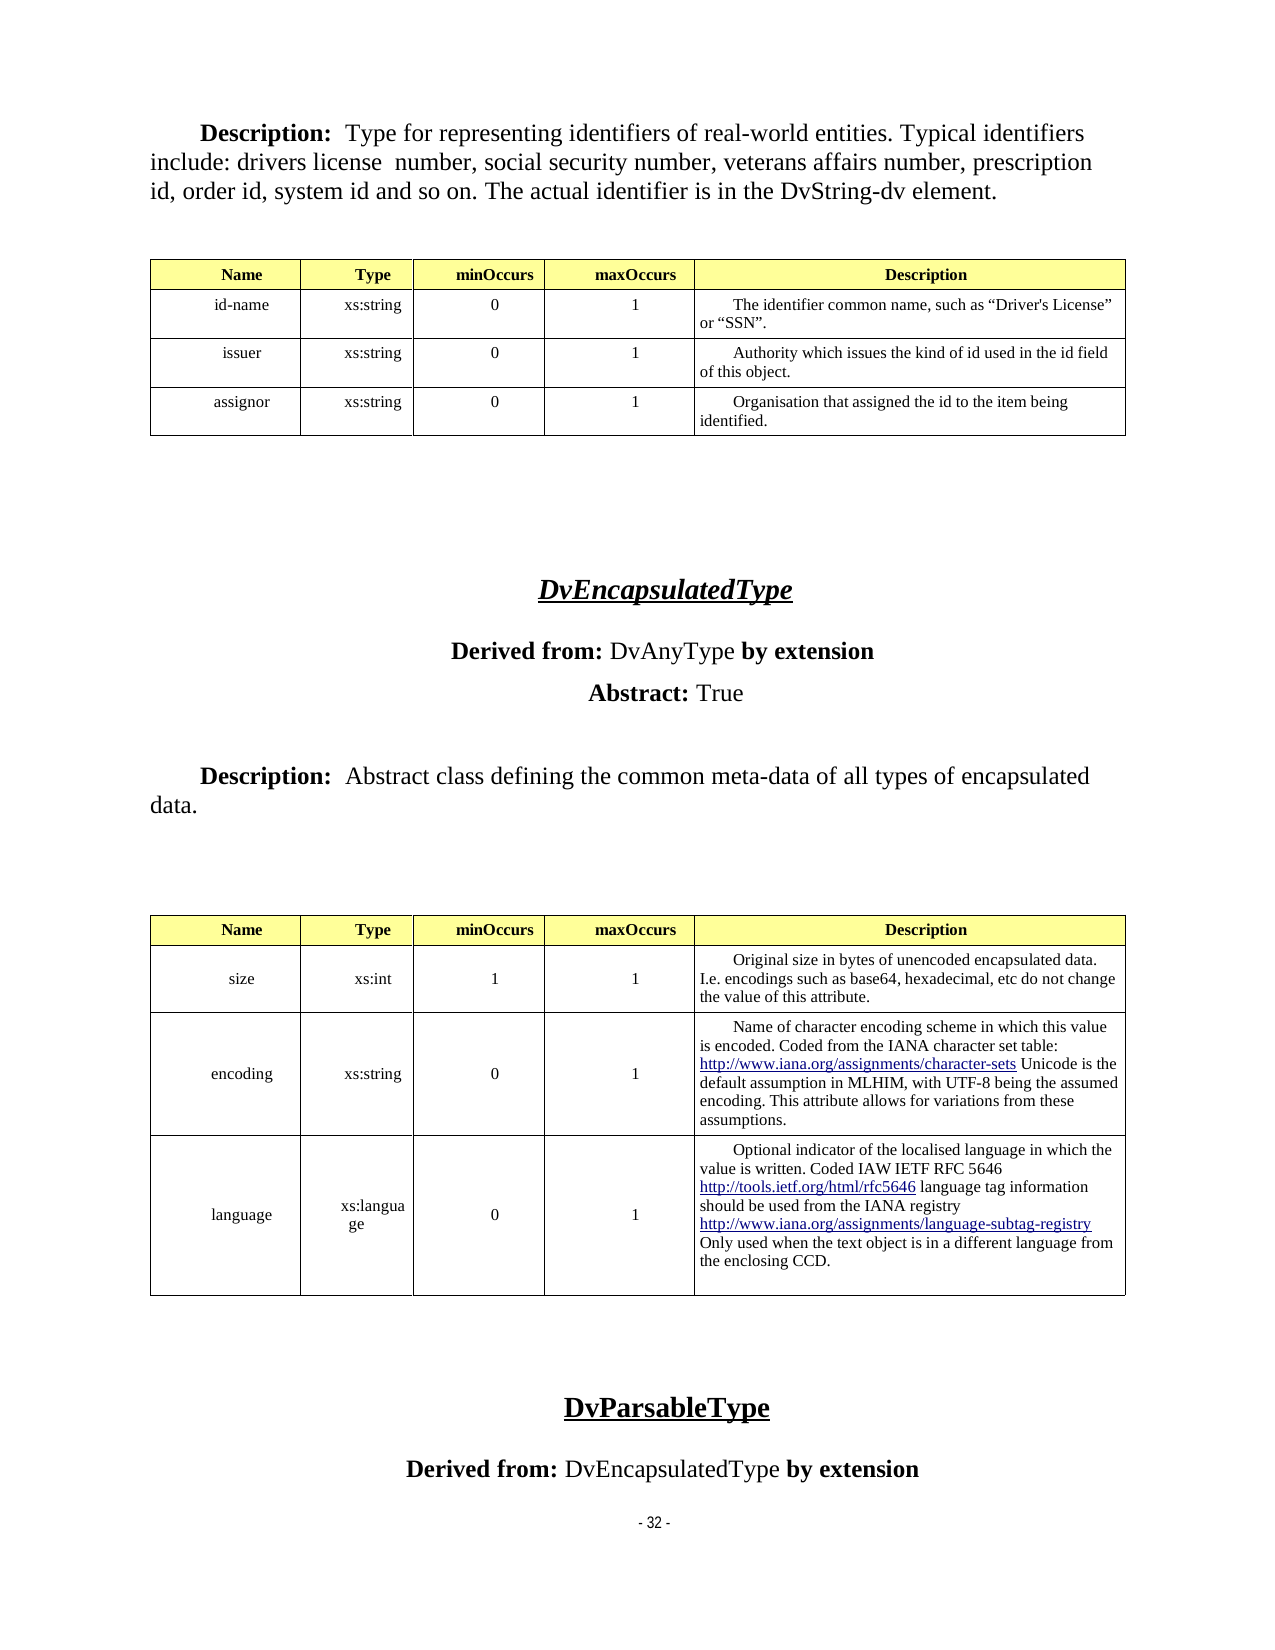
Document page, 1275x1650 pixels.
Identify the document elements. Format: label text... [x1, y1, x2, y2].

table_cell size [151, 946, 300, 1012]
text Description: Abstract class defining the common meta-data of all types of encapsulated data. [150, 761, 1125, 819]
table_cell 1 [545, 1013, 694, 1135]
table_cell xs:string [301, 1013, 412, 1135]
table_cell The identifier common name, such as “Driver's License” or “SSN”. [695, 290, 1125, 338]
table_cell Original size in bytes of unencoded encapsulated data. I.e. encodings such as base64, hexadecimal, etc do not change the value of this attribute. [695, 946, 1125, 1012]
text Derived from: DvAnyType by extension [150, 636, 1125, 665]
table_cell language [151, 1136, 300, 1295]
table_cell xs:string [301, 339, 412, 387]
table_cell xs:int [301, 946, 412, 1012]
table_header maxOccurs [545, 916, 694, 945]
table_header Description [695, 260, 1125, 289]
table_cell Name of character encoding scheme in which this value is encoded. Coded from the IANA character set table: http://www.iana.org/assignments/character-sets Unicode is the default assumption in MLHIM, with UTF-8 being the assumed encoding. This attribute allows for variations from these assumptions. [695, 1013, 1125, 1135]
text DvEncapsulatedType [150, 572, 1125, 606]
table_cell 1 [545, 388, 694, 435]
table_cell issuer [151, 339, 300, 387]
table_cell 1 [545, 339, 694, 387]
table_cell id-name [151, 290, 300, 338]
table_header Type [301, 916, 412, 945]
text Description: Type for representing identifiers of real-world entities. Typical identifiers include: drivers license number, social security number, veterans affairs number, prescription id, order id, system id and so on. The actual identifier is in the DvString-dv element. [150, 118, 1125, 205]
table_cell xs:language [301, 1136, 412, 1295]
table_cell 1 [545, 1136, 694, 1295]
text Derived from: DvEncapsulatedType by extension [150, 1454, 1125, 1483]
text Abstract: True [150, 678, 1125, 707]
table_cell 1 [545, 946, 694, 1012]
table_header Description [695, 916, 1125, 945]
table_cell 0 [414, 1136, 544, 1295]
table_cell 0 [414, 339, 544, 387]
table_cell Optional indicator of the localised language in which the value is written. Coded IAW IETF RFC 5646 http://tools.ietf.org/html/rfc5646 language tag information should be used from the IANA registry http://www.iana.org/assignments/language-subtag-registry Only used when the text object is in a different language from the enclosing CCD. [695, 1136, 1125, 1295]
table_cell 1 [414, 946, 544, 1012]
table_cell xs:string [301, 388, 412, 435]
table_header maxOccurs [545, 260, 694, 289]
table_header minOccurs [414, 916, 544, 945]
table_cell assignor [151, 388, 300, 435]
text DvParsableType [150, 1390, 1125, 1424]
table_header Name [151, 260, 300, 289]
table_cell Authority which issues the kind of id used in the id field of this object. [695, 339, 1125, 387]
table_header minOccurs [414, 260, 544, 289]
table_cell xs:string [301, 290, 412, 338]
table_header Name [151, 916, 300, 945]
table_cell 0 [414, 388, 544, 435]
table_cell encoding [151, 1013, 300, 1135]
table_cell Organisation that assigned the id to the item being identified. [695, 388, 1125, 435]
table_header Type [301, 260, 412, 289]
table_cell 1 [545, 290, 694, 338]
table_cell 0 [414, 290, 544, 338]
table_cell 0 [414, 1013, 544, 1135]
